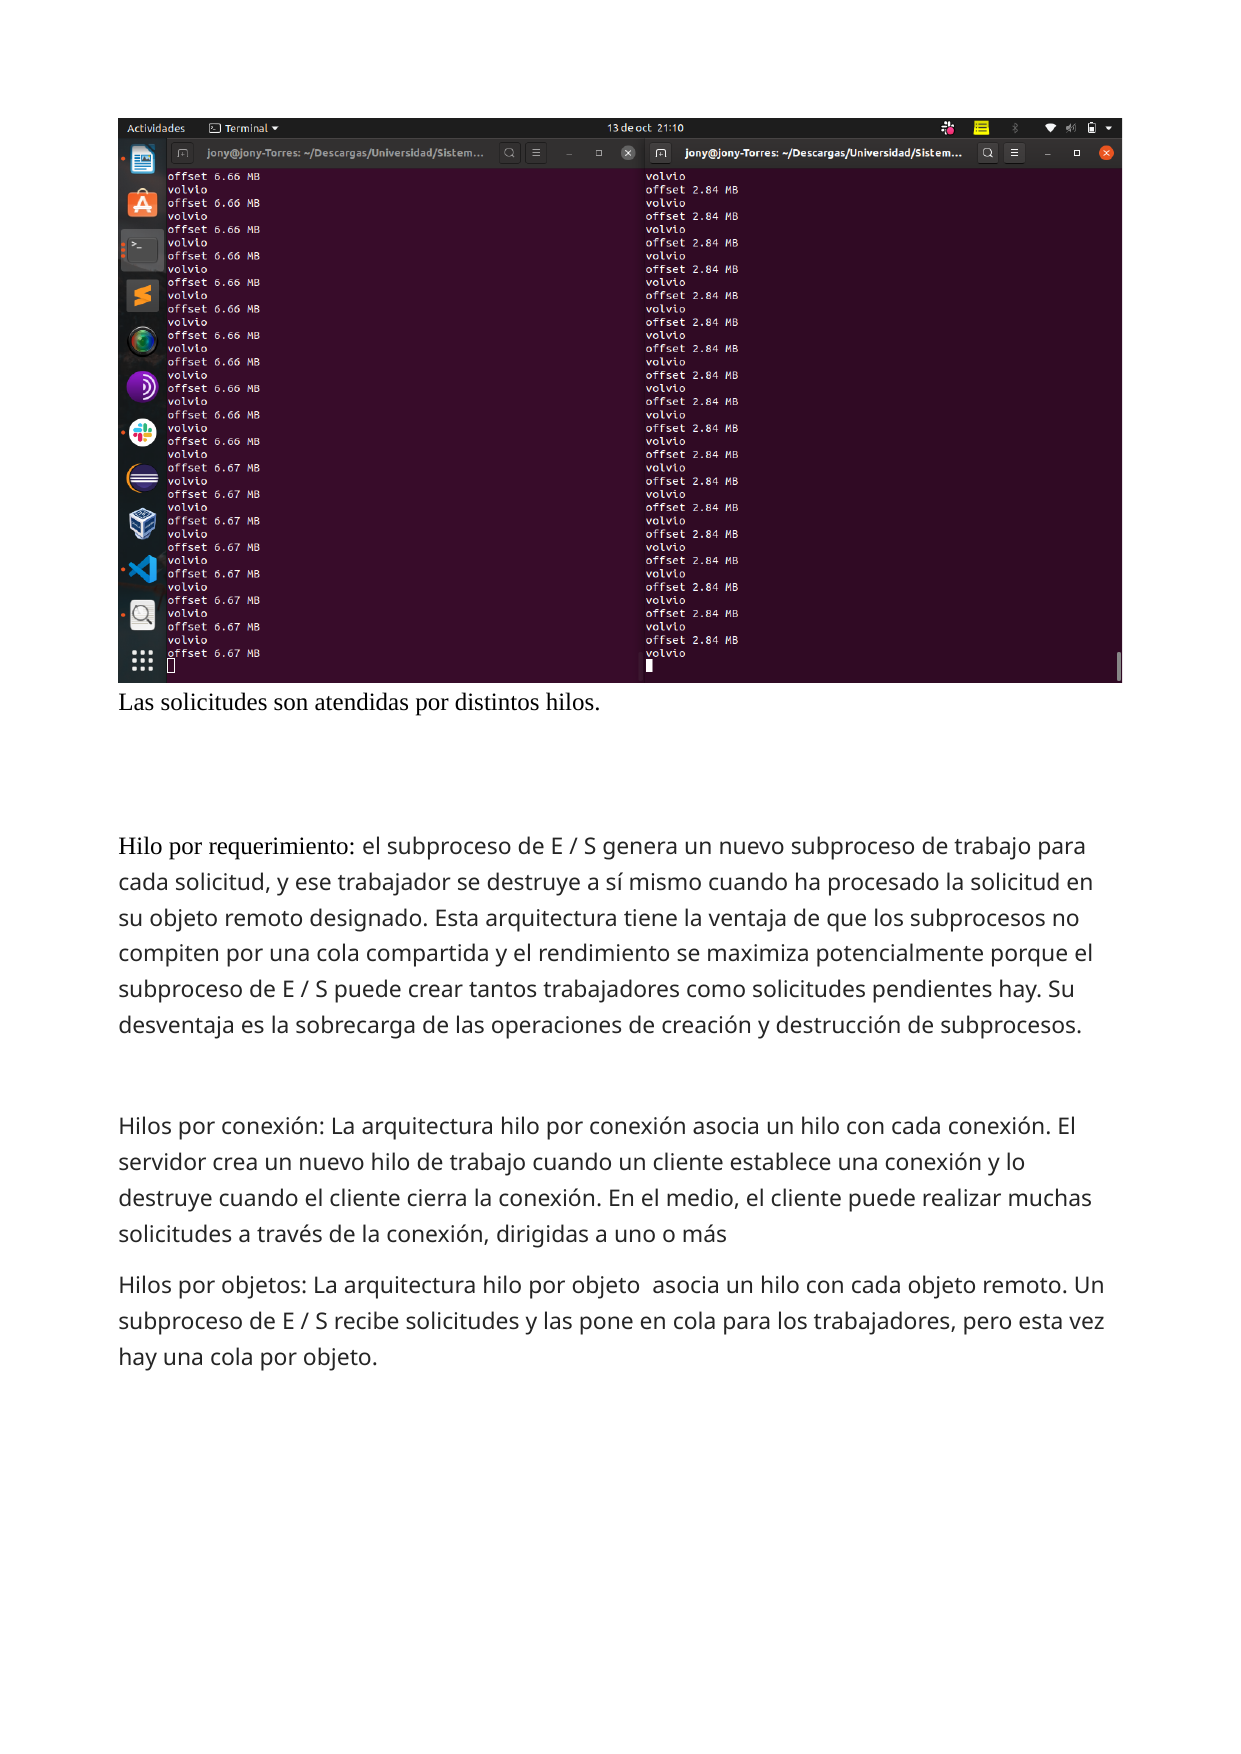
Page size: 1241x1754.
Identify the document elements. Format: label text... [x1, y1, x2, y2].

text Hilo por requerimiento: el subproceso de E / S genera un nuevo subproceso de trabajo para cada solicitud, y ese trabajador se destruye a sí mismo cuando ha procesado la solicitud en su objeto remoto designado. Esta arquitectura tiene la ventaja de que los subprocesos no compiten por una cola compartida y el rendimiento se maximiza potencialmente porque el subproceso de E / S puede crear tantos trabajadores como solicitudes pendientes hay. Su desventaja es la sobrecarga de las operaciones de creación y destrucción de subprocesos. [118, 829, 1122, 1041]
text Las solicitudes son atendidas por distintos hilos. [118, 683, 1122, 716]
text Hilos por objetos: La arquitectura hilo por objeto asocia un hilo con cada objeto remoto. Un subproceso de E / S recibe solicitudes y las pone en cola para los trabajadores, pero esta vez hay una cola por objeto. [118, 1269, 1122, 1372]
text Hilos por conexión: La arquitectura hilo por conexión asocia un hilo con cada conexión. El servidor crea un nuevo hilo de trabajo cuando un cliente establece una conexión y lo destruye cuando el cliente cierra la conexión. En el medio, el cliente puede realizar muchas solicitudes a través de la conexión, dirigidas a uno o más [118, 1110, 1122, 1249]
picture [118, 118, 1123, 683]
